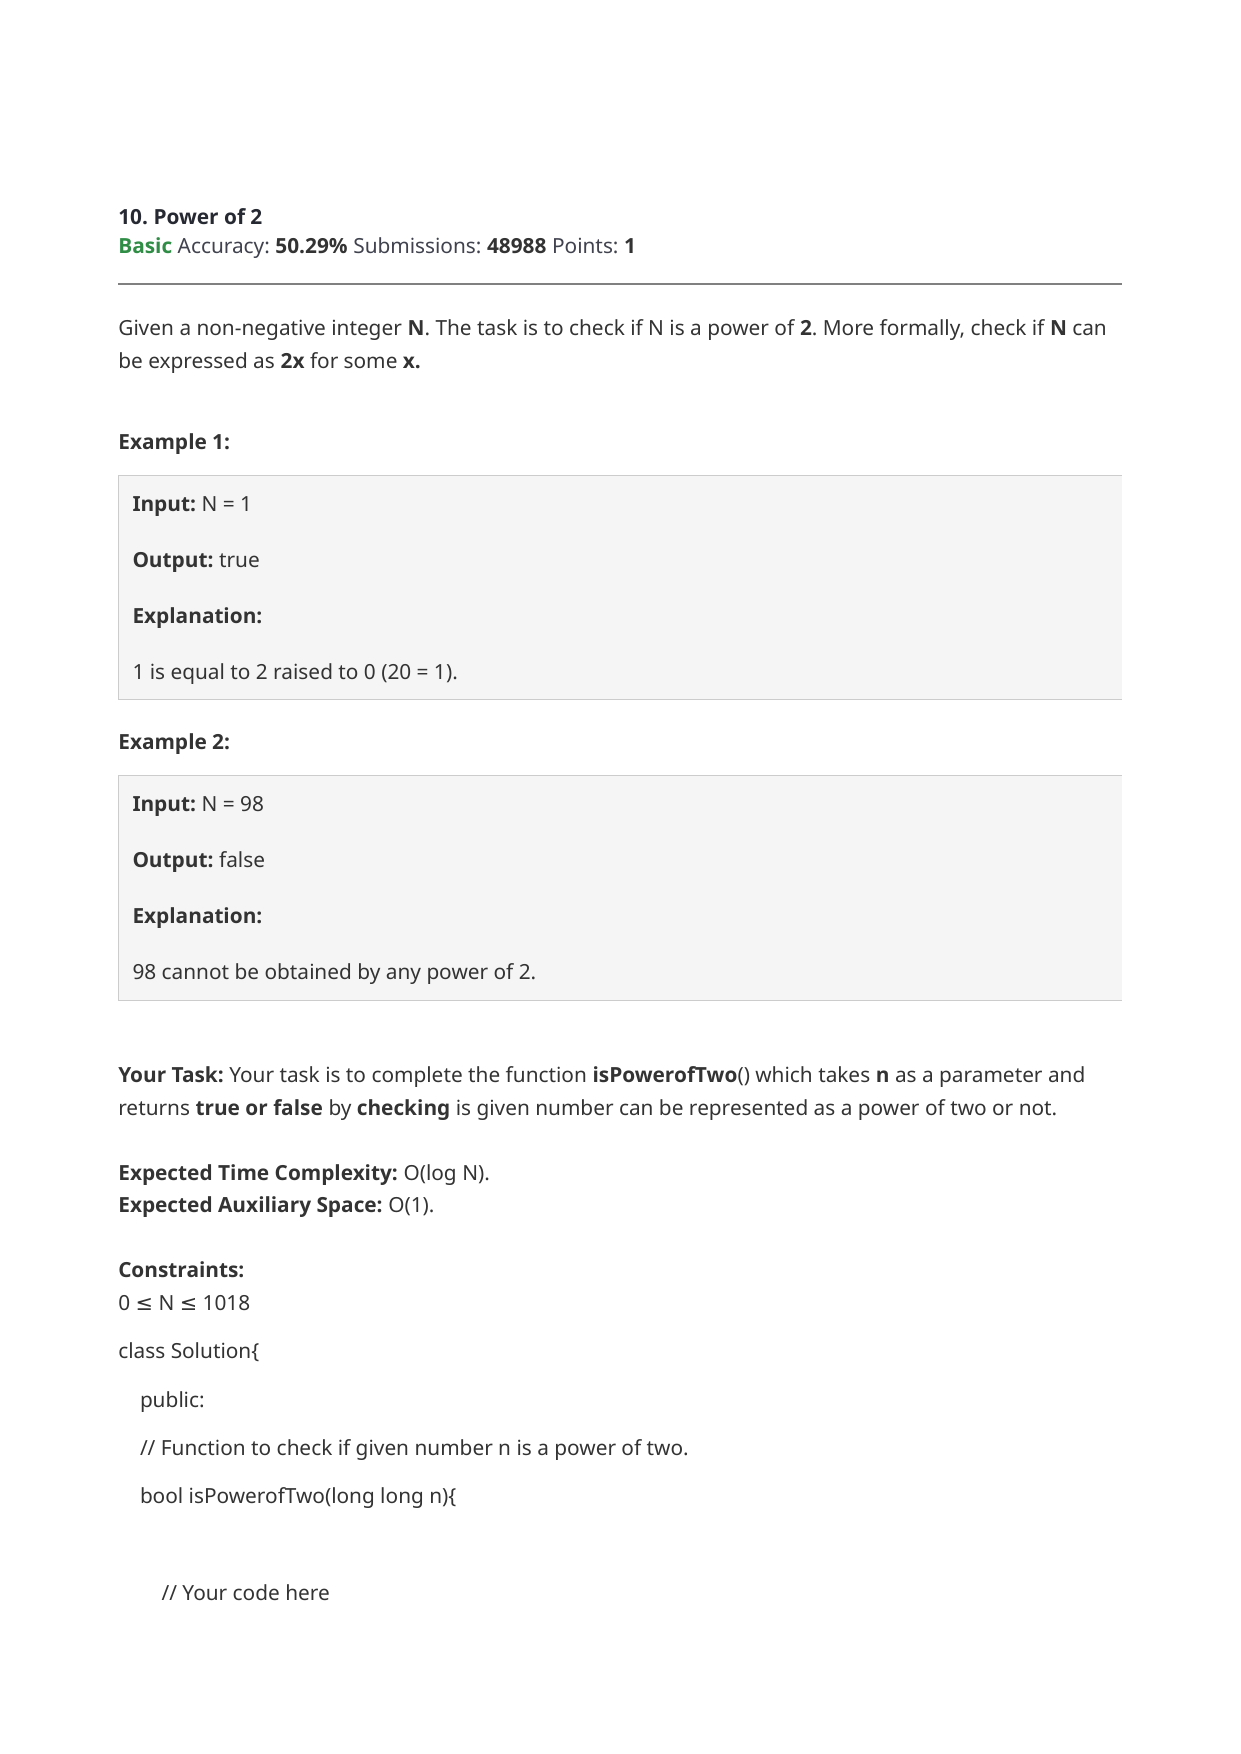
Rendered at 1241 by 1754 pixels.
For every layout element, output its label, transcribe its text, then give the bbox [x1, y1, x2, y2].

text Given a non-negative integer N. The task is to check if N is a power of 2. More formally, check if N can be expressed as 2x for some x. [118, 313, 1122, 407]
text Your Task: Your task is to complete the function isPowerofTwo() which takes n as a parameter and returns true or false by checking is given number can be represented as a power of two or not. Expected Time Complexity: O(log N). Expected Auxiliary Space: O(1). Constraints: 0 ≤ N ≤ 1018 [118, 1027, 1122, 1317]
text 1 is equal to 2 raised to 0 (20 = 1). [119, 643, 1122, 699]
text Example 1: [118, 427, 1122, 455]
text public: [118, 1385, 1122, 1413]
text Output: false [119, 831, 1122, 874]
text 10. Power of 2 [118, 202, 1122, 231]
text bool isPowerofTwo(long long n){ [118, 1481, 1122, 1509]
text // Function to check if given number n is a power of two. [118, 1433, 1122, 1461]
text 98 cannot be obtained by any power of 2. [119, 943, 1122, 1000]
text // Your code here [118, 1578, 1122, 1606]
text Input: N = 1 [119, 476, 1122, 518]
text Explanation: [119, 887, 1122, 930]
text Output: true [119, 531, 1122, 573]
text Basic Accuracy: 50.29% Submissions: 48988 Points: 1 [118, 231, 1099, 259]
text Example 2: [118, 727, 1122, 756]
text Explanation: [119, 587, 1122, 629]
text Input: N = 98 [119, 776, 1122, 818]
text class Solution{ [118, 1336, 1122, 1365]
